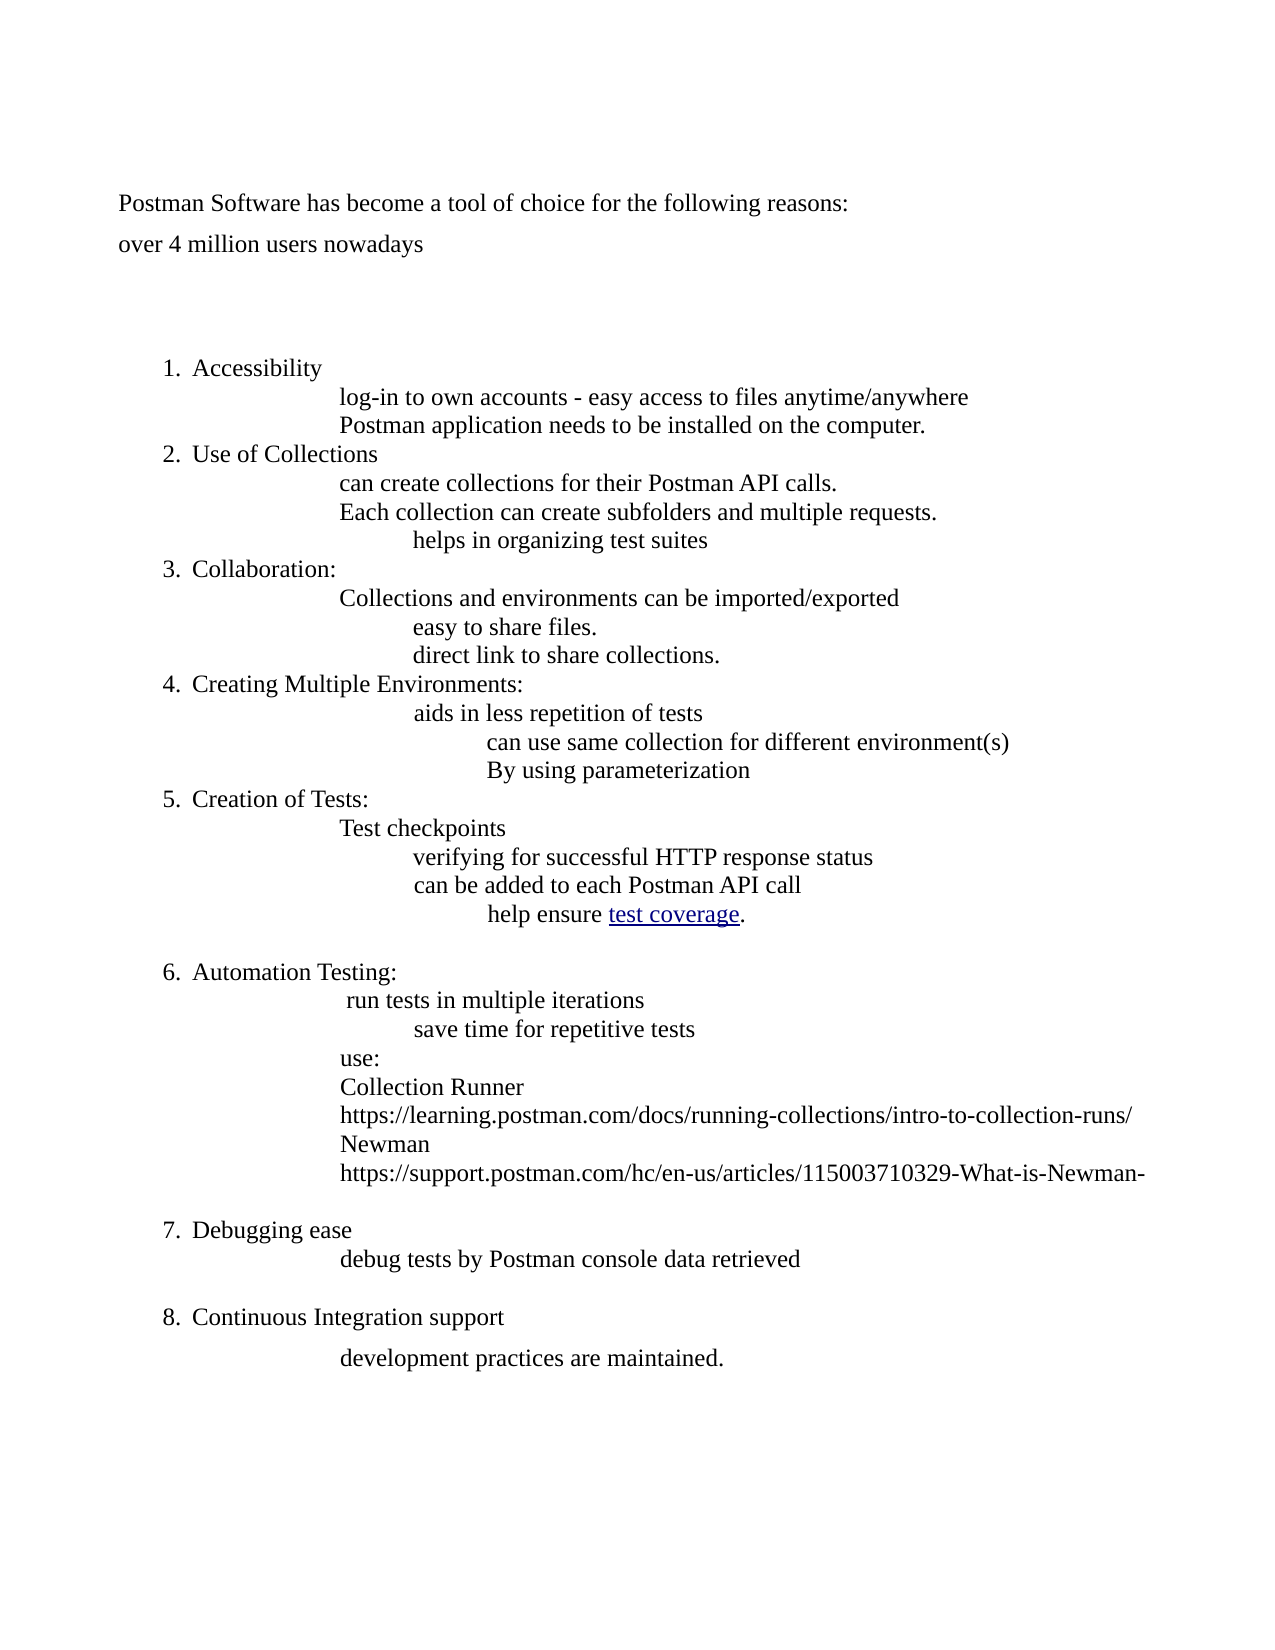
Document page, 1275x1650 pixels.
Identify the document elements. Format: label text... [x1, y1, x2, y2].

text run tests in multiple iterations [118, 986, 1157, 1014]
list Postman application needs to be installed on the computer. [309, 411, 1157, 439]
text Newman [118, 1129, 1157, 1158]
text can be added to each Postman API call [118, 871, 1157, 899]
list can create collections for their Postman API calls. [309, 468, 1157, 497]
text https://support.postman.com/hc/en-us/articles/115003710329-What-is-Newman- [118, 1158, 1157, 1187]
list Collaboration: [162, 554, 1157, 583]
list Creation of Tests: [162, 784, 1157, 813]
list Continuous Integration support [162, 1302, 1157, 1331]
text Postman Software has become a tool of choice for the following reasons: [118, 188, 1157, 217]
list log-in to own accounts - easy access to files anytime/anywhere [309, 382, 1157, 411]
list Accessibility [162, 353, 1157, 382]
list Debugging ease [162, 1216, 1157, 1244]
text save time for repetitive tests [118, 1014, 1157, 1043]
list By using parameterization [457, 756, 1157, 784]
text development practices are maintained. [118, 1343, 1157, 1372]
list verifying for successful HTTP response status [383, 842, 1157, 871]
list Each collection can create subfolders and multiple requests. [309, 497, 1157, 526]
list Automation Testing: [162, 957, 1157, 986]
list Creating Multiple Environments: [162, 669, 1157, 698]
list easy to share files. [383, 612, 1157, 641]
text https://learning.postman.com/docs/running-collections/intro-to-collection-runs/ [118, 1101, 1157, 1129]
list Use of Collections [162, 439, 1157, 468]
list Test checkpoints [309, 813, 1157, 842]
list aids in less repetition of tests [309, 698, 1157, 727]
text over 4 million users nowadays [118, 229, 1157, 258]
text debug tests by Postman console data retrieved [118, 1244, 1157, 1273]
list direct link to share collections. [383, 641, 1157, 669]
text use: [118, 1043, 1157, 1072]
list helps in organizing test suites [383, 526, 1157, 554]
text Collection Runner [118, 1072, 1157, 1101]
text help ensure test coverage. [118, 899, 1157, 928]
list Collections and environments can be imported/exported [309, 583, 1157, 612]
list can use same collection for different environment(s) [457, 727, 1157, 756]
